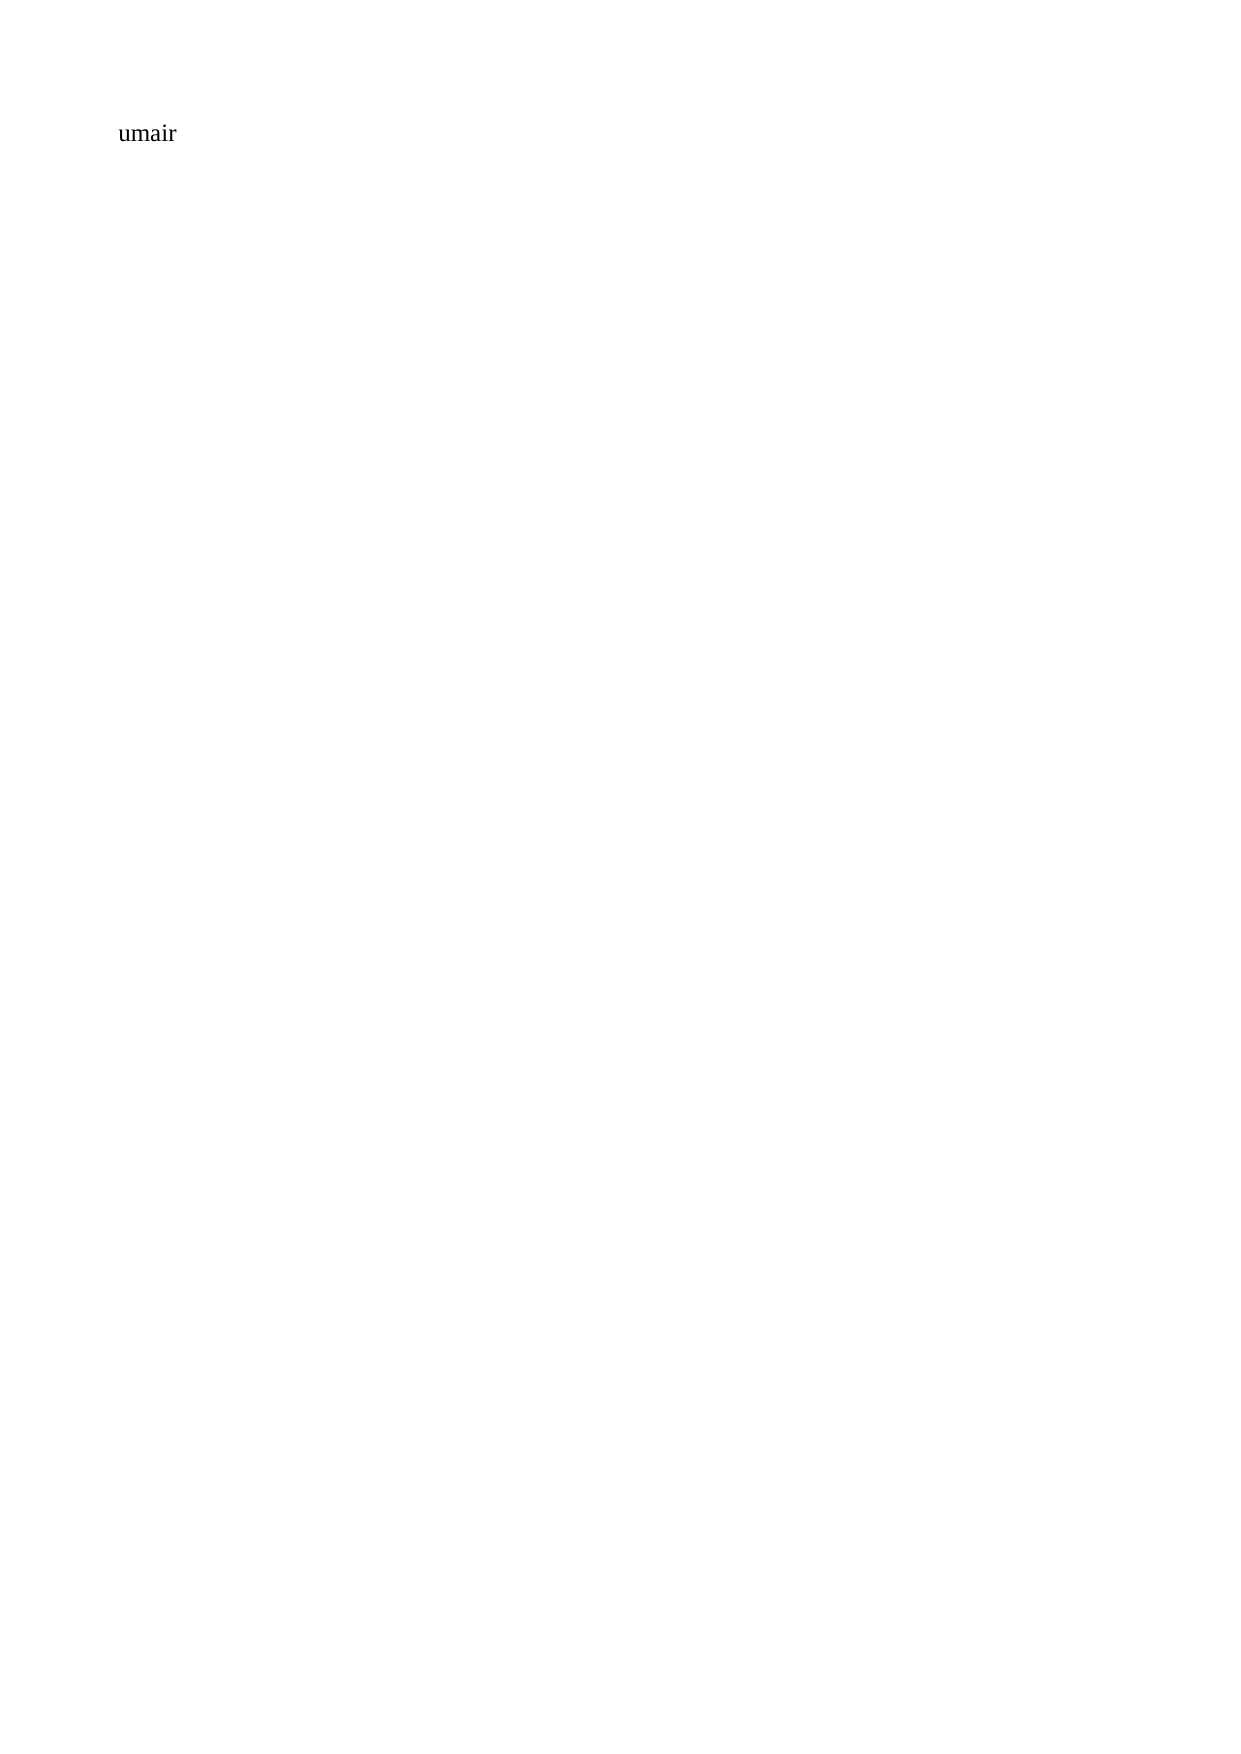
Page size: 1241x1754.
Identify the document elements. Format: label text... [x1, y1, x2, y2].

text umair [118, 118, 1122, 147]
